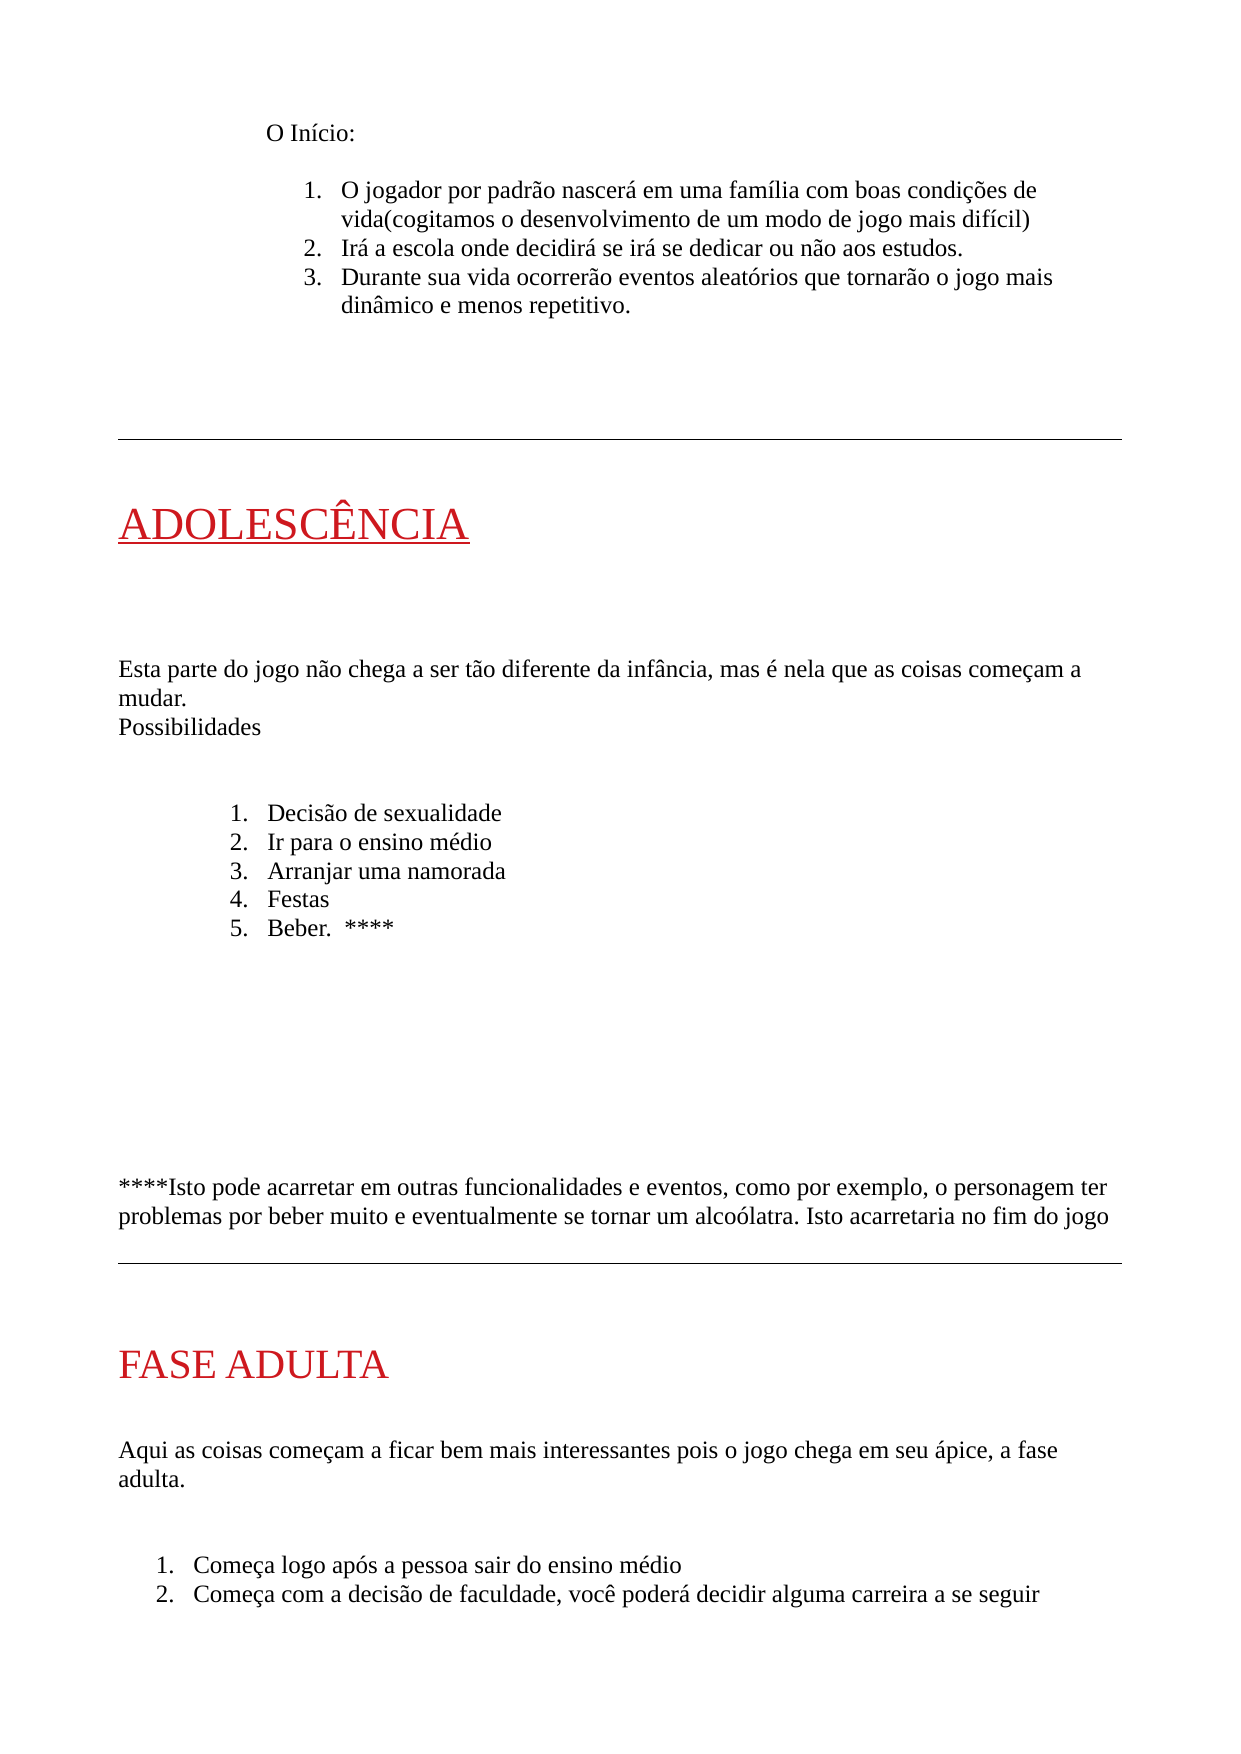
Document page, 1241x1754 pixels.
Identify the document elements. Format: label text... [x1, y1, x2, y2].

list Começa logo após a pessoa sair do ensino médio [156, 1550, 1122, 1579]
list Decisão de sexualidade [229, 798, 1122, 827]
text Possibilidades [118, 712, 1122, 741]
text Aqui as coisas começam a ficar bem mais interessantes pois o jogo chega em seu ápice, a fase adulta. [118, 1435, 1122, 1493]
list Beber. **** [229, 913, 1122, 942]
text Esta parte do jogo não chega a ser tão diferente da infância, mas é nela que as coisas começam a mudar. [118, 654, 1122, 712]
list O jogador por padrão nascerá em uma família com boas condições de vida(cogitamos o desenvolvimento de um modo de jogo mais difícil) [303, 176, 1122, 233]
text ****Isto pode acarretar em outras funcionalidades e eventos, como por exemplo, o personagem ter problemas por beber muito e eventualmente se tornar um alcoólatra. Isto acarretaria no fim do jogo [118, 1172, 1122, 1229]
list Ir para o ensino médio [229, 827, 1122, 856]
text O Início: [118, 118, 1122, 147]
list Irá a escola onde decidirá se irá se dedicar ou não aos estudos. [303, 233, 1122, 262]
text FASE ADULTA [118, 1339, 1122, 1387]
list Começa com a decisão de faculdade, você poderá decidir alguma carreira a se seguir [156, 1579, 1122, 1608]
list Festas [229, 884, 1122, 913]
list Arranjar uma namorada [229, 856, 1122, 884]
text ADOLESCÊNCIA [118, 496, 1122, 549]
list Durante sua vida ocorrerão eventos aleatórios que tornarão o jogo mais dinâmico e menos repetitivo. [303, 262, 1122, 319]
